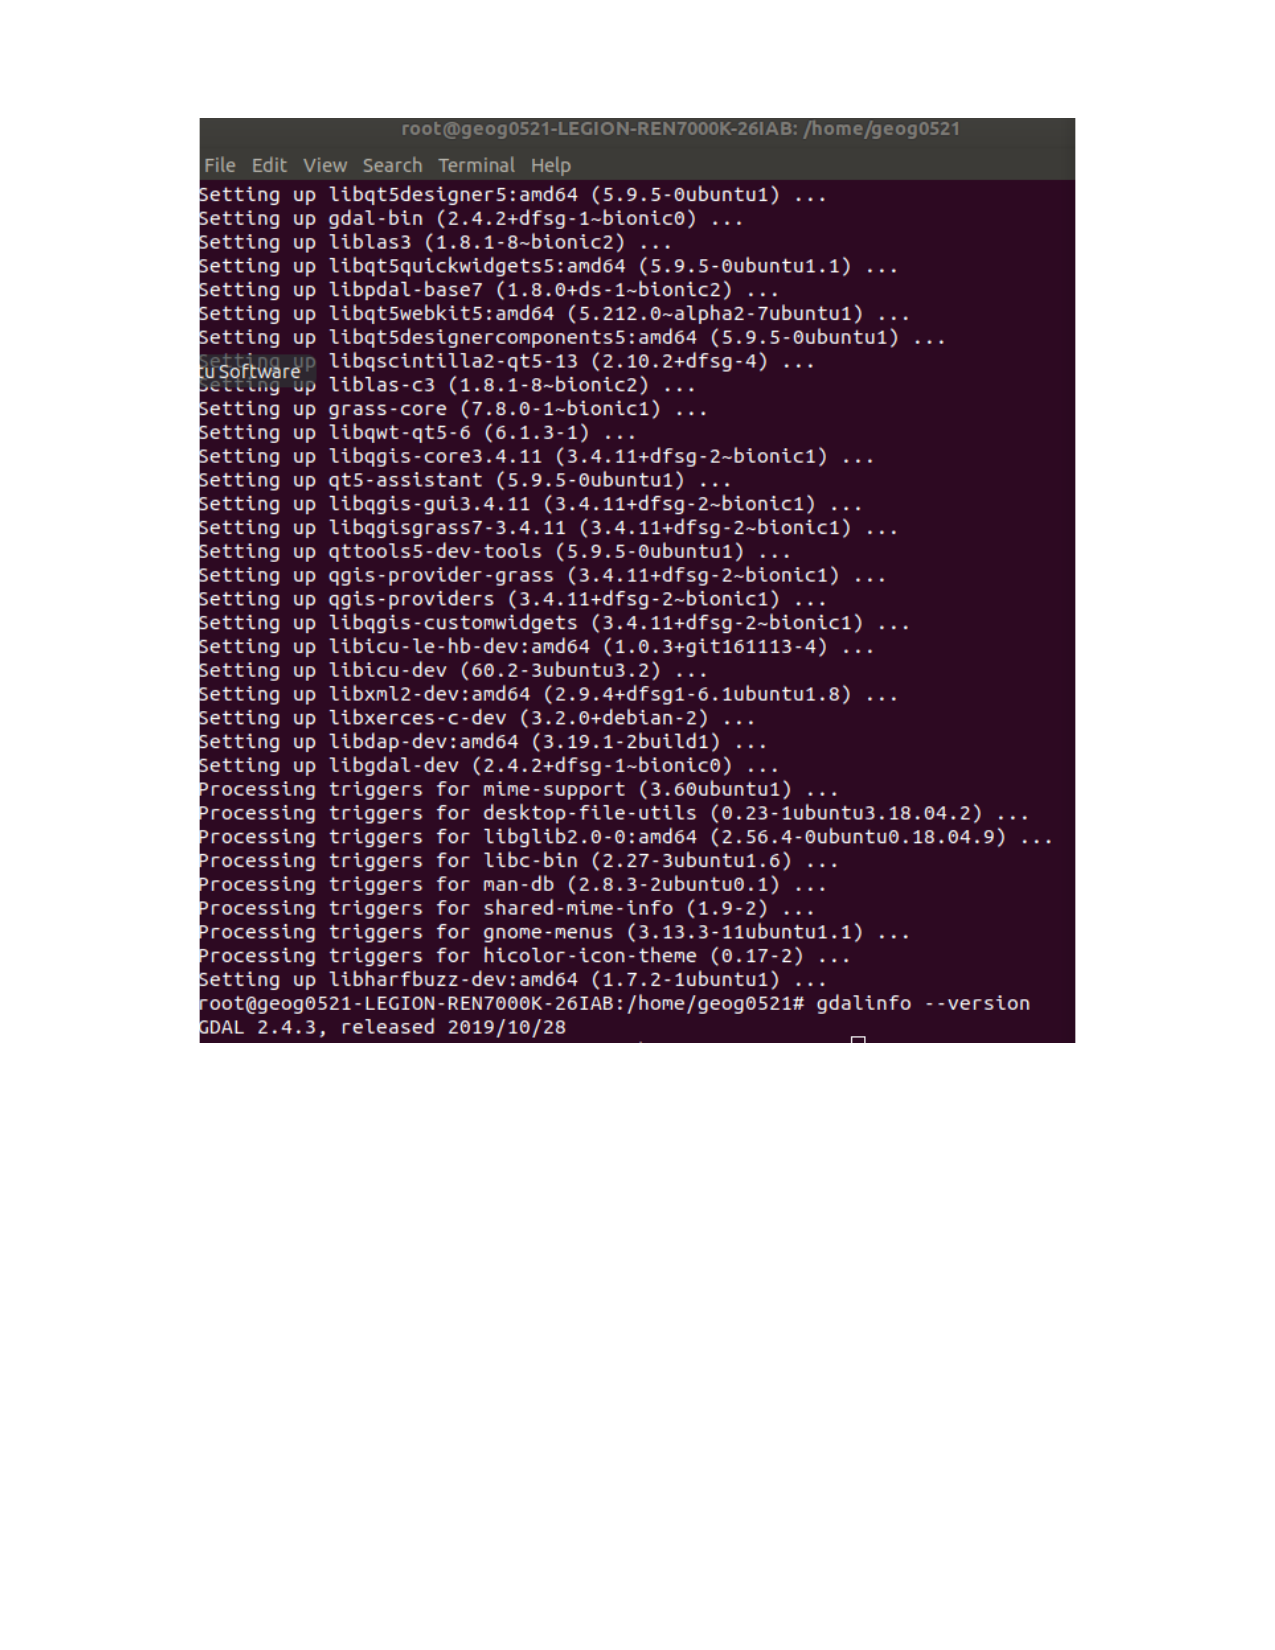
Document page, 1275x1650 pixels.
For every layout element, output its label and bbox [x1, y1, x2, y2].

picture [199, 118, 1076, 1043]
